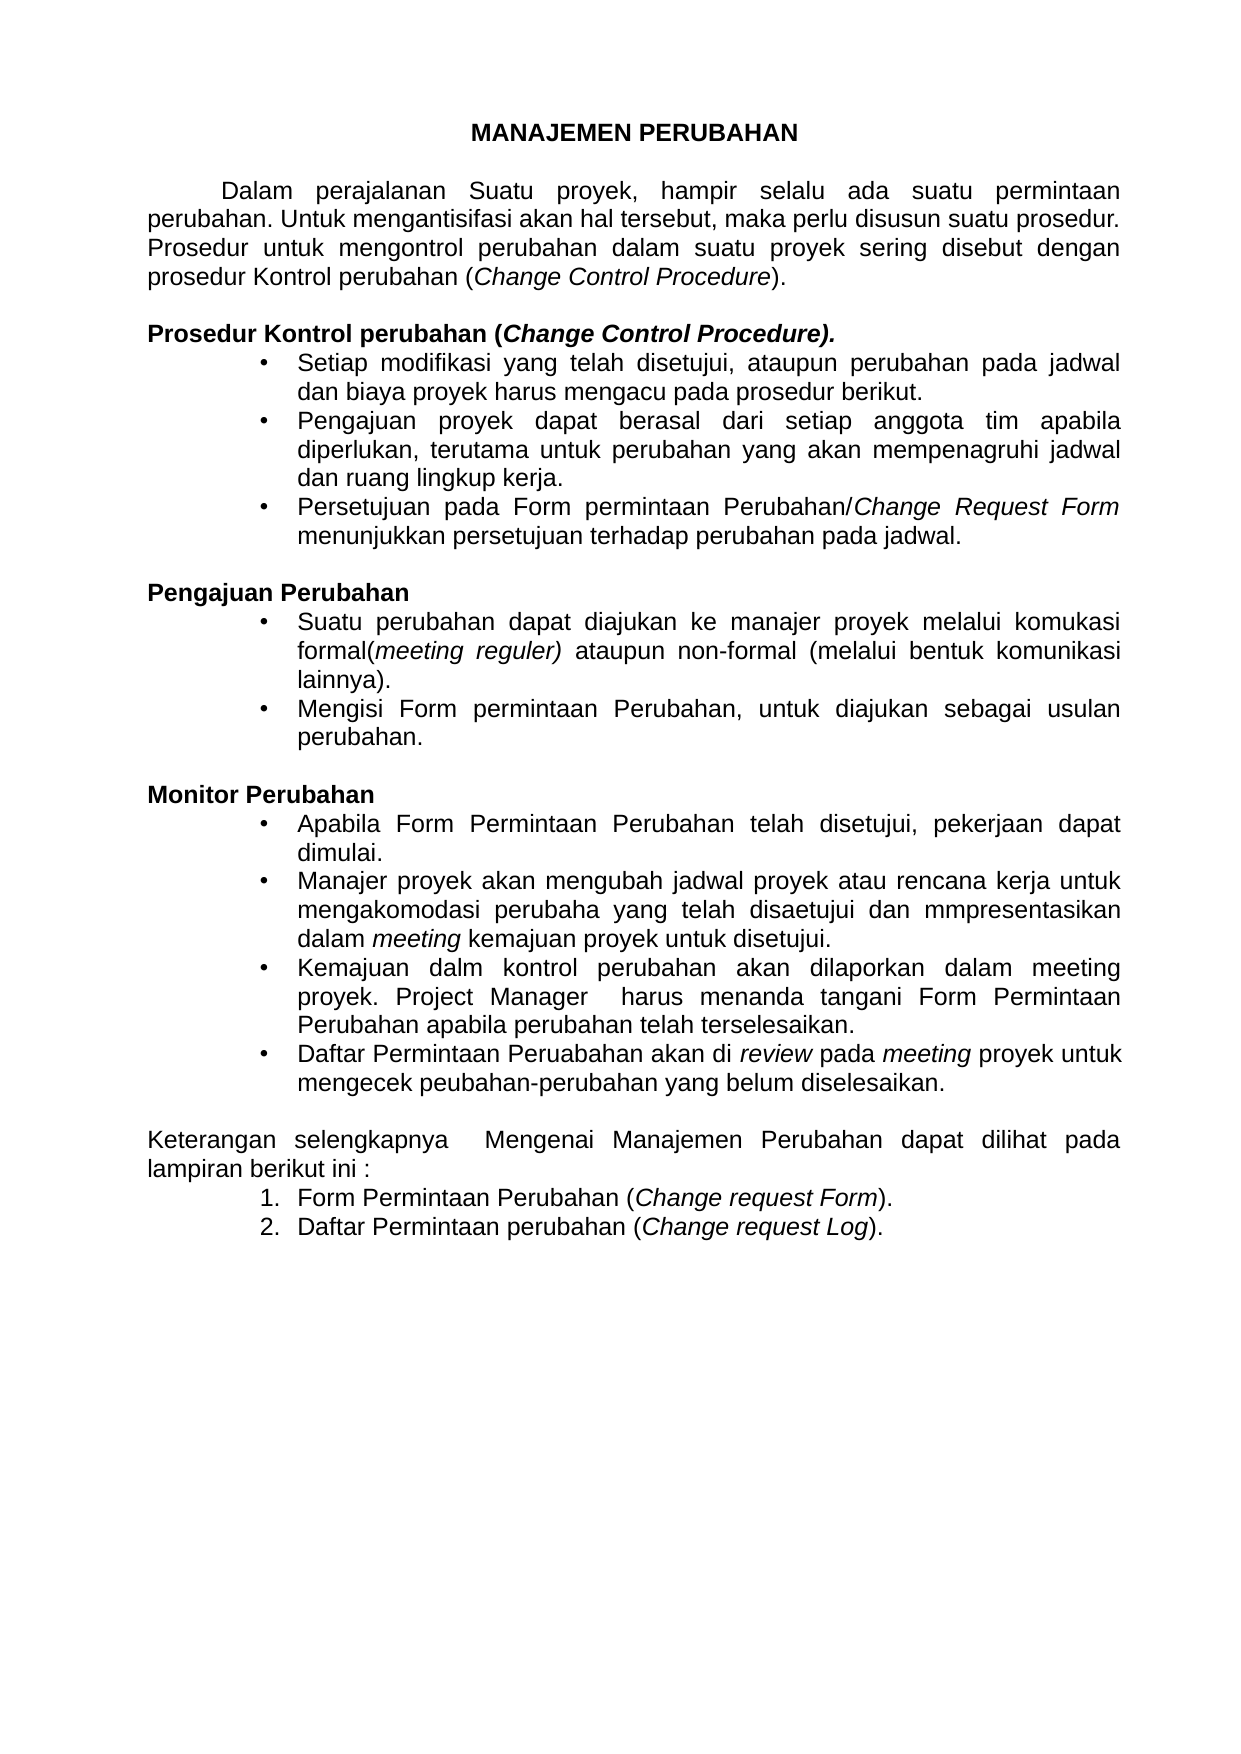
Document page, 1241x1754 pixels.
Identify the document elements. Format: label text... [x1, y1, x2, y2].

text Prosedur Kontrol perubahan (Change Control Procedure). [147, 319, 1122, 348]
list Daftar Permintaan Peruabahan akan di review pada meeting proyek untuk mengecek peubahan-perubahan yang belum diselesaikan. [259, 1039, 1122, 1097]
text Keterangan selengkapnya Mengenai Manajemen Perubahan dapat dilihat pada lampiran berikut ini : [147, 1125, 1122, 1183]
list Daftar Permintaan perubahan (Change request Log). [259, 1212, 1122, 1269]
text Pengajuan Perubahan [147, 578, 1122, 607]
list Apabila Form Permintaan Perubahan telah disetujui, pekerjaan dapat dimulai. [259, 809, 1122, 866]
list Mengisi Form permintaan Perubahan, untuk diajukan sebagai usulan perubahan. [259, 693, 1122, 780]
list Setiap modifikasi yang telah disetujui, ataupun perubahan pada jadwal dan biaya proyek harus mengacu pada prosedur berikut. [259, 348, 1122, 406]
text MANAJEMEN PERUBAHAN [147, 118, 1122, 147]
list Pengajuan proyek dapat berasal dari setiap anggota tim apabila diperlukan, terutama untuk perubahan yang akan mempenagruhi jadwal dan ruang lingkup kerja. [259, 406, 1122, 492]
text Dalam perajalanan Suatu proyek, hampir selalu ada suatu permintaan perubahan. Untuk mengantisifasi akan hal tersebut, maka perlu disusun suatu prosedur. Prosedur untuk mengontrol perubahan dalam suatu proyek sering disebut dengan prosedur Kontrol perubahan (Change Control Procedure). [147, 176, 1122, 291]
list Persetujuan pada Form permintaan Perubahan/Change Request Form menunjukkan persetujuan terhadap perubahan pada jadwal. [259, 492, 1122, 550]
list Form Permintaan Perubahan (Change request Form). [259, 1183, 1122, 1212]
list Kemajuan dalm kontrol perubahan akan dilaporkan dalam meeting proyek. Project Manager harus menanda tangani Form Permintaan Perubahan apabila perubahan telah terselesaikan. [259, 953, 1122, 1039]
list Suatu perubahan dapat diajukan ke manajer proyek melalui komukasi formal(meeting reguler) ataupun non-formal (melalui bentuk komunikasi lainnya). [259, 607, 1122, 693]
list Manajer proyek akan mengubah jadwal proyek atau rencana kerja untuk mengakomodasi perubaha yang telah disaetujui dan mmpresentasikan dalam meeting kemajuan proyek untuk disetujui. [259, 866, 1122, 953]
list Monitor Perubahan [147, 780, 1122, 809]
